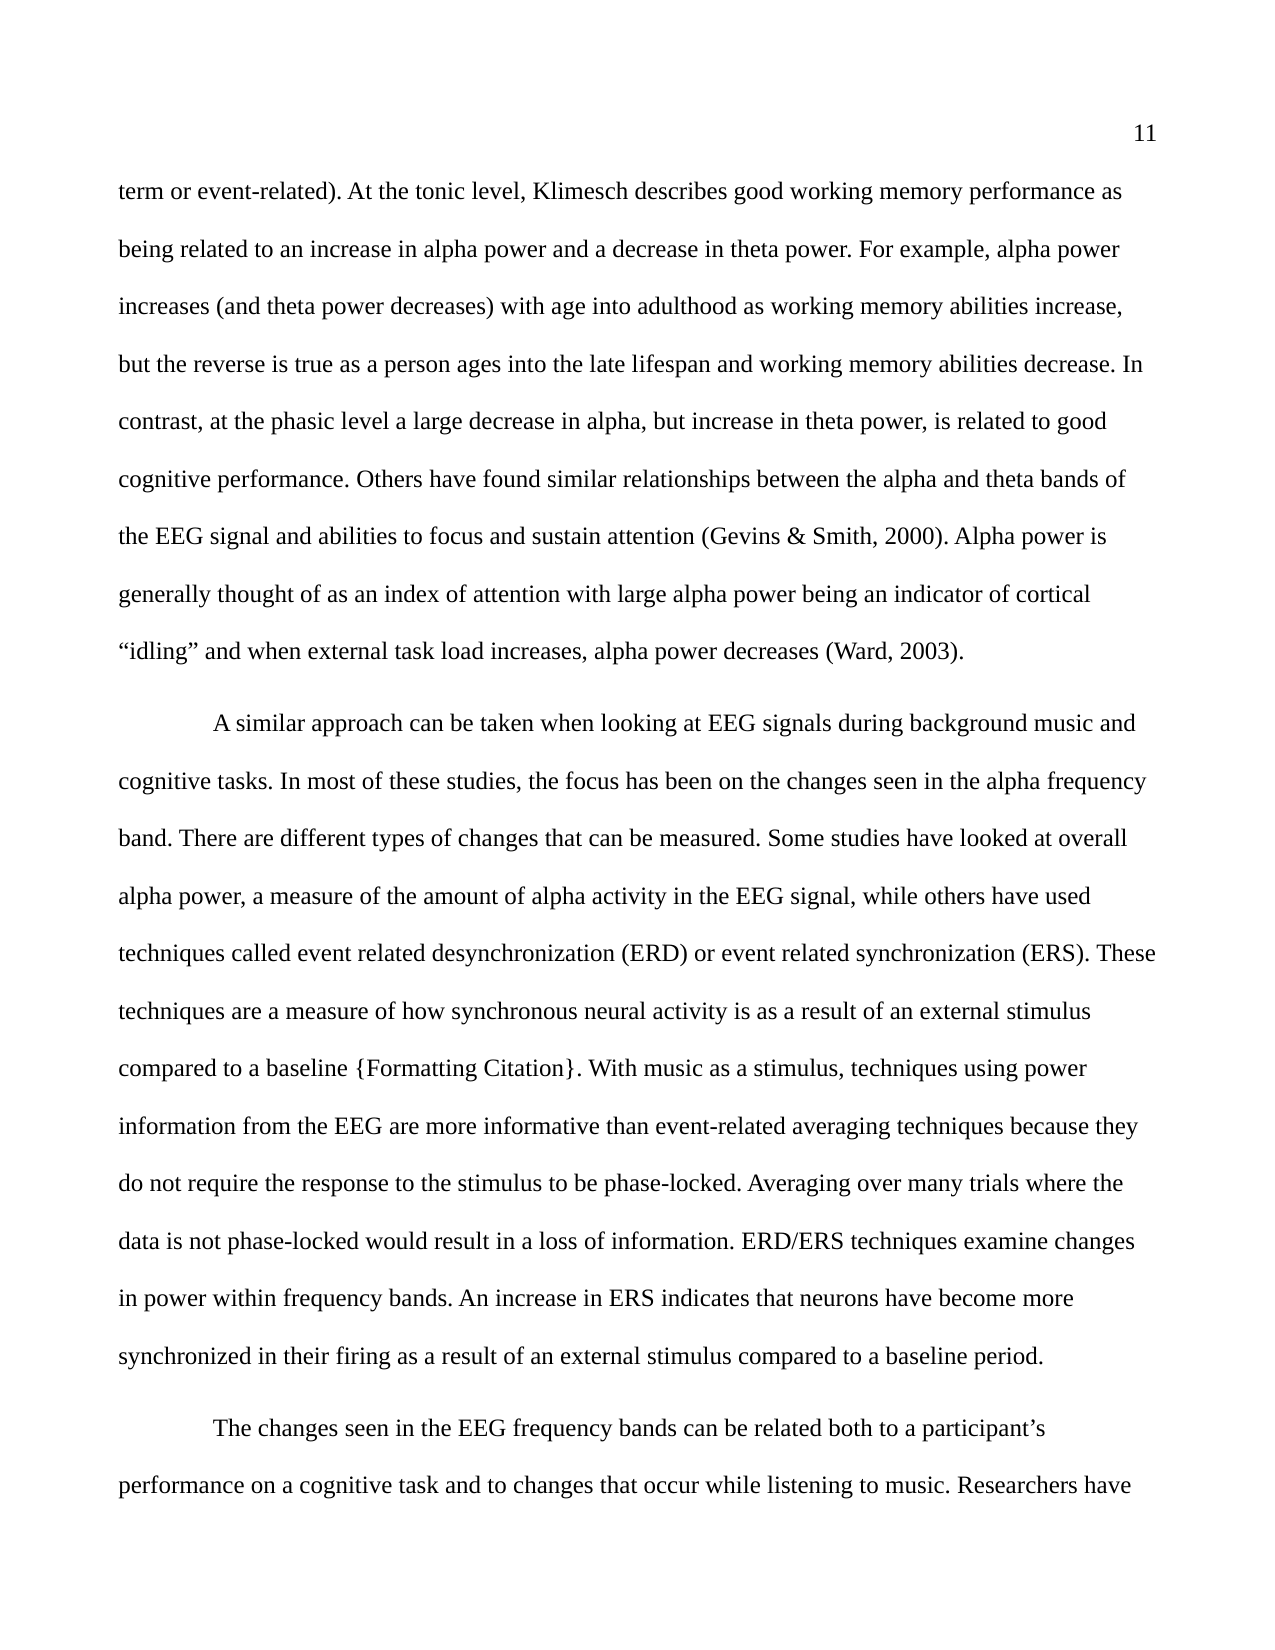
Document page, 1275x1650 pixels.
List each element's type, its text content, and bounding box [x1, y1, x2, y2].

text term or event-related). At the tonic level, Klimesch describes good working memory performance as being related to an increase in alpha power and a decrease in theta power. For example, alpha power increases (and theta power decreases) with age into adulthood as working memory abilities increase, but the reverse is true as a person ages into the late lifespan and working memory abilities decrease. In contrast, at the phasic level a large decrease in alpha, but increase in theta power, is related to good cognitive performance. Others have found similar relationships between the alpha and theta bands of the EEG signal and abilities to focus and sustain attention (Gevins & Smith, 2000)⁠. Alpha power is generally thought of as an index of attention with large alpha power being an indicator of cortical “idling” and when external task load increases, alpha power decreases (Ward, 2003)⁠. [118, 176, 1157, 665]
text The changes seen in the EEG frequency bands can be related both to a participant’s performance on a cognitive task and to changes that occur while listening to music. Researchers have [118, 1413, 1157, 1499]
